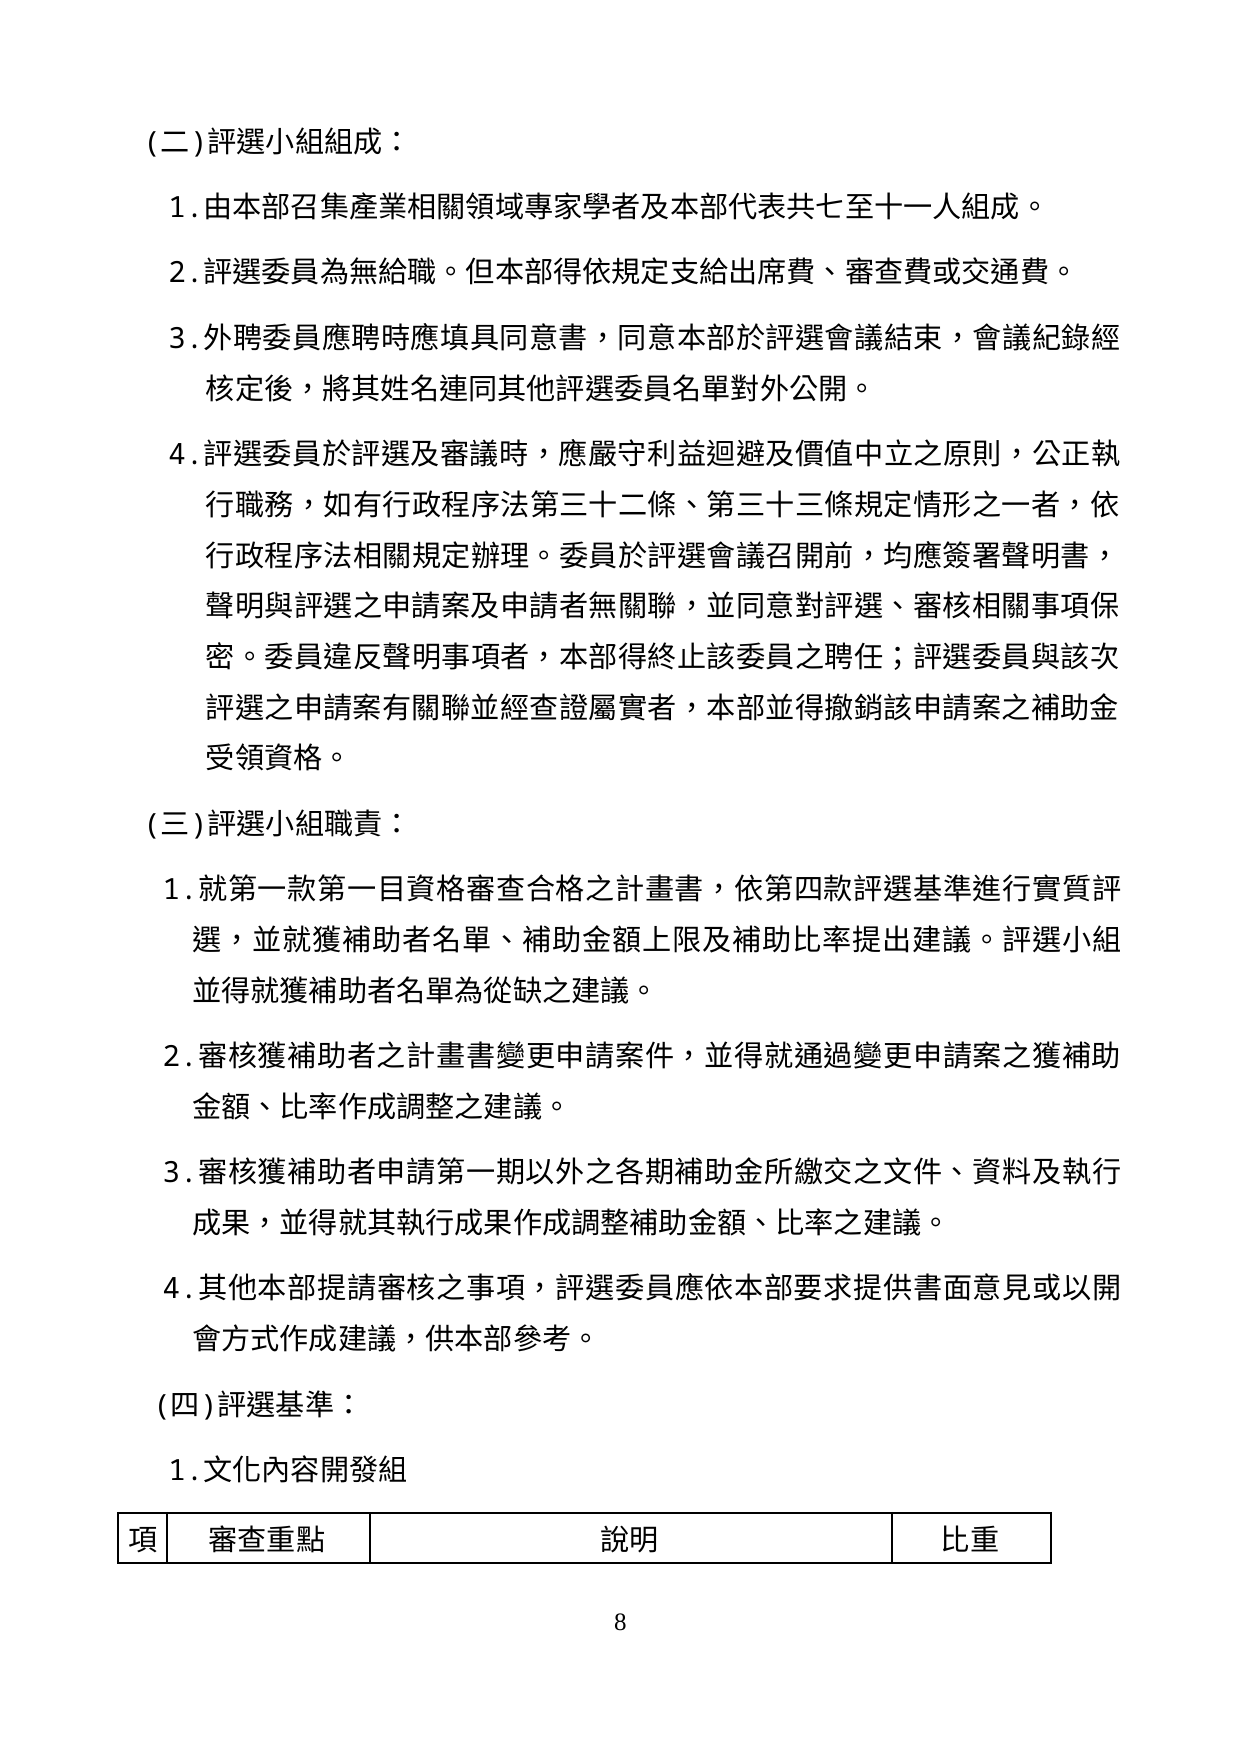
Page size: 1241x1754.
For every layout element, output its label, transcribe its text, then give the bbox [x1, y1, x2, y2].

text (二)評選小組組成： [143, 118, 1122, 161]
text (四)評選基準： [118, 1381, 1122, 1423]
table_header 項 [119, 1514, 166, 1562]
table_header 說明 [371, 1514, 891, 1562]
text 1.由本部召集產業相關領域專家學者及本部代表共七至十一人組成。 [168, 183, 1122, 226]
text 1.文化內容開發組 [168, 1446, 1122, 1489]
table_header 審查重點 [168, 1514, 369, 1562]
text 1.就第一款第一目資格審查合格之計畫書，依第四款評選基準進行實質評選，並就獲補助者名單、補助金額上限及補助比率提出建議。評選小組並得就獲補助者名單為從缺之建議。 [162, 866, 1122, 1009]
table_header 比重 [893, 1514, 1050, 1562]
text 3.外聘委員應聘時應填具同意書，同意本部於評選會議結束，會議紀錄經核定後，將其姓名連同其他評選委員名單對外公開。 [168, 314, 1122, 407]
text 4.評選委員於評選及審議時，應嚴守利益迴避及價值中立之原則，公正執行職務，如有行政程序法第三十二條、第三十三條規定情形之一者，依行政程序法相關規定辦理。委員於評選會議召開前，均應簽署聲明書，聲明與評選之申請案及申請者無關聯，並同意對評選、審核相關事項保密。委員違反聲明事項者，本部得終止該委員之聘任；評選委員與該次評選之申請案有關聯並經查證屬實者，本部並得撤銷該申請案之補助金受領資格。 [168, 431, 1122, 777]
text 3.審核獲補助者申請第一期以外之各期補助金所繳交之文件、資料及執行成果，並得就其執行成果作成調整補助金額、比率之建議。 [162, 1149, 1122, 1242]
text 2.審核獲補助者之計畫書變更申請案件，並得就通過變更申請案之獲補助金額、比率作成調整之建議。 [162, 1033, 1122, 1126]
text 2.評選委員為無給職。但本部得依規定支給出席費、審查費或交通費。 [168, 249, 1122, 291]
text (三)評選小組職責： [143, 800, 1122, 843]
text 4.其他本部提請審核之事項，評選委員應依本部要求提供書面意見或以開會方式作成建議，供本部參考。 [162, 1265, 1122, 1358]
